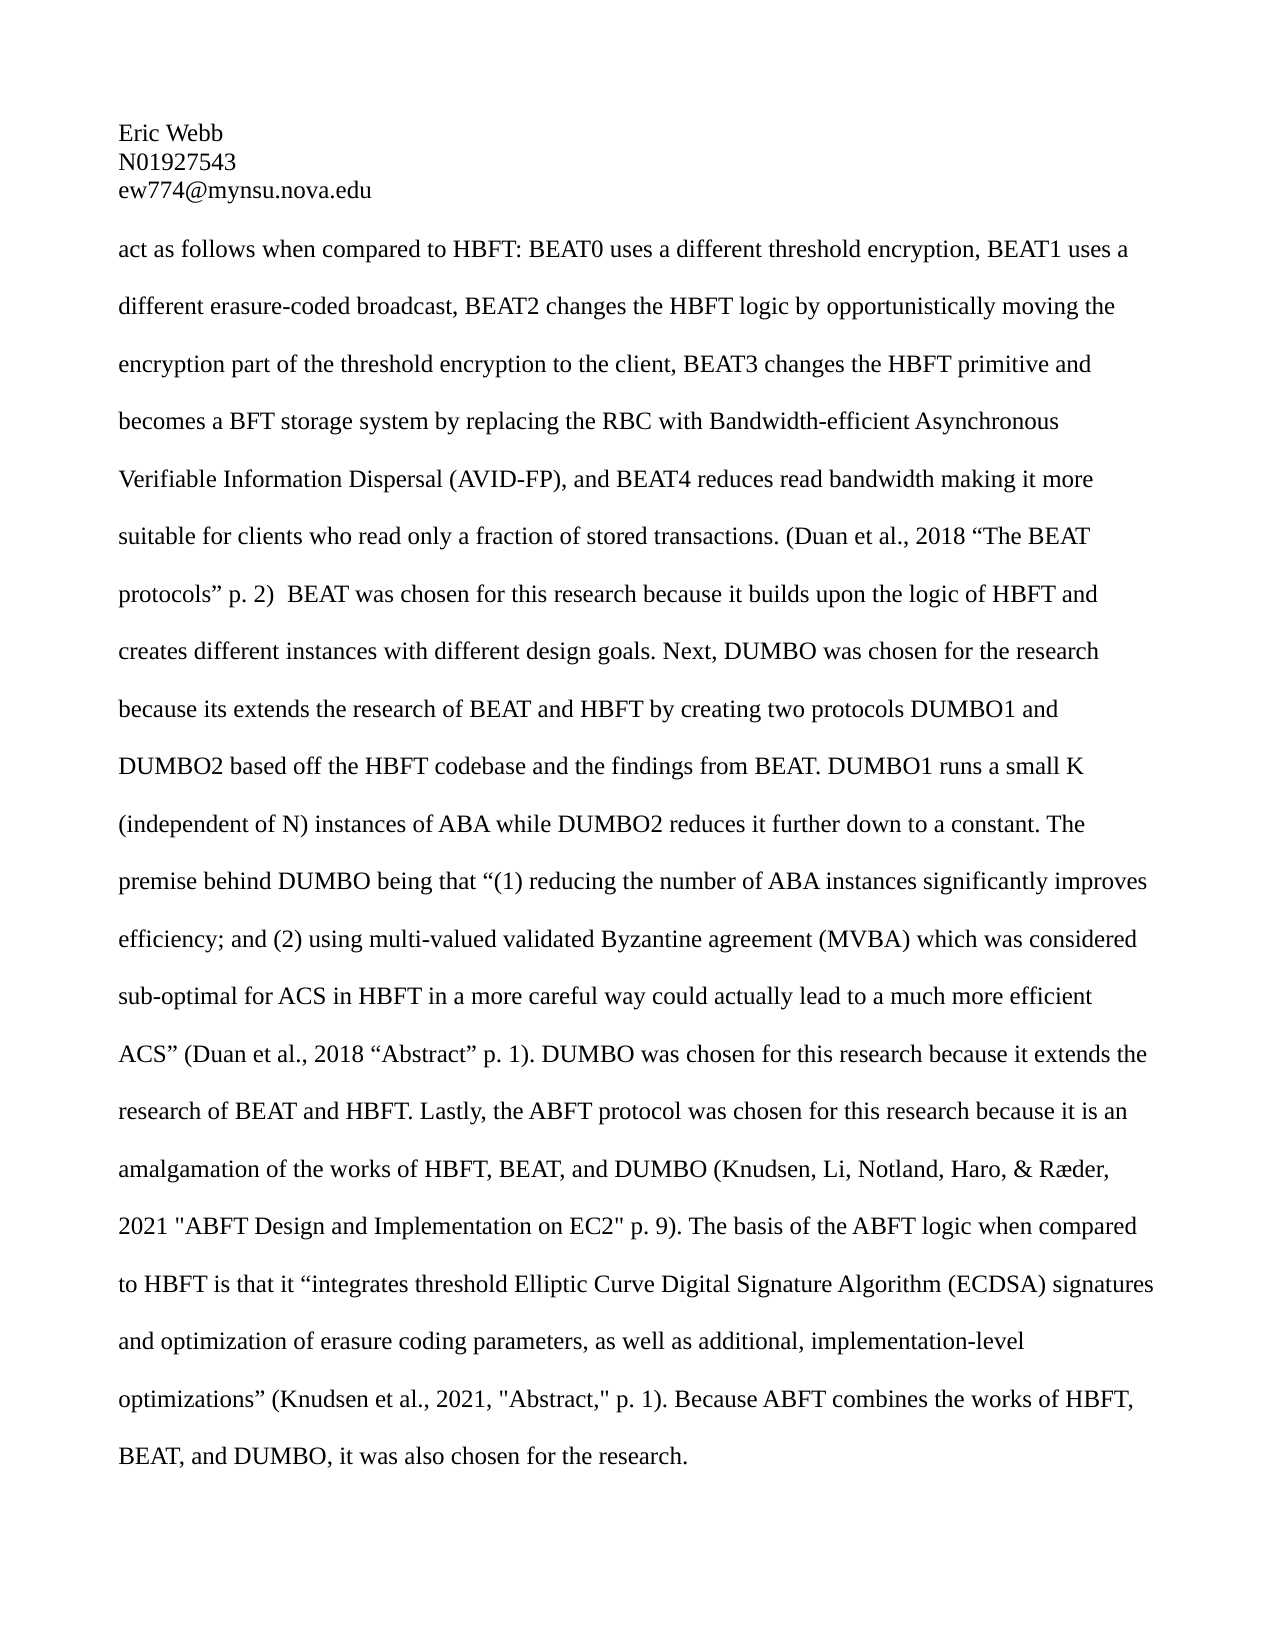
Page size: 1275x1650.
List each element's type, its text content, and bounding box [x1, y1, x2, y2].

text act as follows when compared to HBFT: BEAT0 uses a different threshold encryption, BEAT1 uses a different erasure-coded broadcast, BEAT2 changes the HBFT logic by opportunistically moving the encryption part of the threshold encryption to the client, BEAT3 changes the HBFT primitive and becomes a BFT storage system by replacing the RBC with Bandwidth-efficient Asynchronous Verifiable Information Dispersal (AVID-FP), and BEAT4 reduces read bandwidth making it more suitable for clients who read only a fraction of stored transactions. (Duan et al., 2018 “The BEAT protocols” p. 2) BEAT was chosen for this research because it builds upon the logic of HBFT and creates different instances with different design goals. Next, DUMBO was chosen for the research because its extends the research of BEAT and HBFT by creating two protocols DUMBO1 and DUMBO2 based off the HBFT codebase and the findings from BEAT. DUMBO1 runs a small K (independent of N) instances of ABA while DUMBO2 reduces it further down to a constant. The premise behind DUMBO being that “(1) reducing the number of ABA instances significantly improves efficiency; and (2) using multi-valued validated Byzantine agreement (MVBA) which was considered sub-optimal for ACS in HBFT in a more careful way could actually lead to a much more efficient ACS” (Duan et al., 2018 “Abstract” p. 1). DUMBO was chosen for this research because it extends the research of BEAT and HBFT. Lastly, the ABFT protocol was chosen for this research because it is an amalgamation of the works of HBFT, BEAT, and DUMBO (Knudsen, Li, Notland, Haro, & Ræder, 2021 "ABFT Design and Implementation on EC2" p. 9). The basis of the ABFT logic when compared to HBFT is that it “integrates threshold Elliptic Curve Digital Signature Algorithm (ECDSA) signatures and optimization of erasure coding parameters, as well as additional, implementation-level optimizations” (Knudsen et al., 2021, "Abstract," p. 1). Because ABFT combines the works of HBFT, BEAT, and DUMBO, it was also chosen for the research. [118, 234, 1157, 1470]
